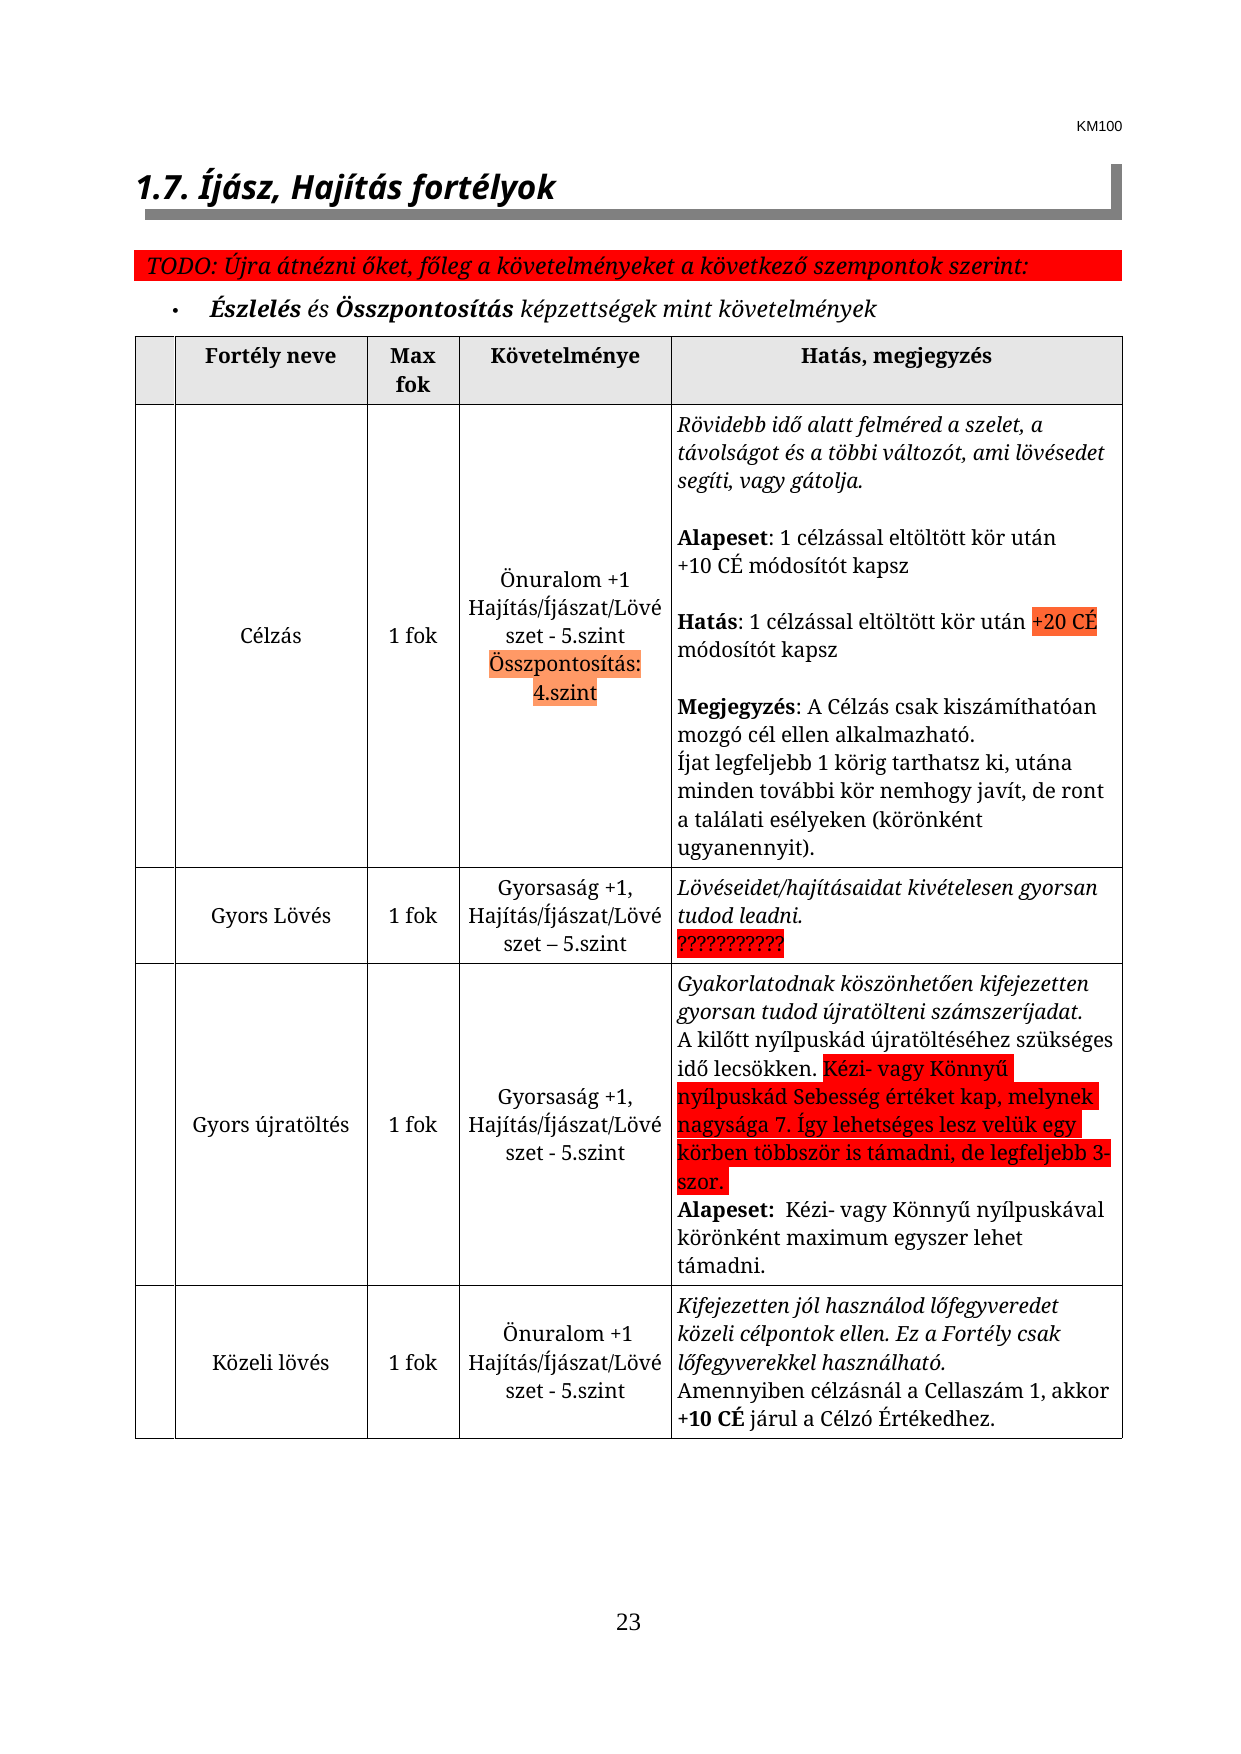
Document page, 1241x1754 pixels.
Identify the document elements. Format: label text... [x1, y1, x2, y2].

table_cell [136, 868, 174, 963]
table_cell Gyors újratöltés [176, 964, 367, 1285]
table_cell 1 fok [368, 1286, 459, 1438]
table_cell Lövéseidet/hajításaidat kivételesen gyorsan tudod leadni. ??????????? [672, 868, 1122, 963]
table_cell Célzás [176, 405, 367, 867]
table_header Fortély neve [176, 337, 367, 404]
table_cell 1 fok [368, 868, 459, 963]
table_cell Gyorsaság +1, Hajítás/Íjászat/Lövészet – 5.szint [460, 868, 671, 963]
table_cell Közeli lövés [176, 1286, 367, 1438]
subtitle Íjász, Hajítás fortélyok [134, 164, 1111, 209]
table_cell 1 fok [368, 964, 459, 1285]
text TODO: Újra átnézni őket, főleg a követelményeket a következő szempontok szerint: [134, 250, 1122, 281]
list Észlelés és Összpontosítás képzettségek mint követelmények [172, 293, 1122, 324]
table_cell Önuralom +1 Hajítás/Íjászat/Lövészet - 5.szint [460, 1286, 671, 1438]
table_header Hatás, megjegyzés [672, 337, 1122, 404]
table_cell Gyors Lövés [176, 868, 367, 963]
table_header Követelménye [460, 337, 671, 404]
table_cell Kifejezetten jól használod lőfegyveredet közeli célpontok ellen. Ez a Fortély csak lőfegyverekkel használható. Amennyiben célzásnál a Cellaszám 1, akkor +10 CÉ járul a Célzó Értékedhez. [672, 1286, 1122, 1438]
table_cell Gyorsaság +1, Hajítás/Íjászat/Lövészet - 5.szint [460, 964, 671, 1285]
table_cell [136, 405, 174, 867]
table_cell Rövidebb idő alatt felméred a szelet, a távolságot és a többi változót, ami lövésedet segíti, vagy gátolja. Alapeset: 1 célzással eltöltött kör után +10 CÉ módosítót kapsz Hatás: 1 célzással eltöltött kör után +20 CÉ módosítót kapsz Megjegyzés: A Célzás csak kiszámíthatóan mozgó cél ellen alkalmazható. Íjat legfeljebb 1 körig tarthatsz ki, utána minden további kör nemhogy javít, de ront a találati esélyeken (körönként ugyanennyit). [672, 405, 1122, 867]
table_cell 1 fok [368, 405, 459, 867]
table_cell Önuralom +1 Hajítás/Íjászat/Lövészet - 5.szint Összpontosítás: 4.szint [460, 405, 671, 867]
table_cell [136, 1286, 174, 1438]
table_header Max fok [368, 337, 459, 404]
table_cell Gyakorlatodnak köszönhetően kifejezetten gyorsan tudod újratölteni számszeríjadat. A kilőtt nyílpuskád újratöltéséhez szükséges idő lecsökken. Kézi- vagy Könnyű nyílpuskád Sebesség értéket kap, melynek nagysága 7. Így lehetséges lesz velük egy körben többször is támadni, de legfeljebb 3-szor. Alapeset: Kézi- vagy Könnyű nyílpuskával körönként maximum egyszer lehet támadni. [672, 964, 1122, 1285]
table_header [136, 337, 174, 404]
table_cell [136, 964, 174, 1285]
